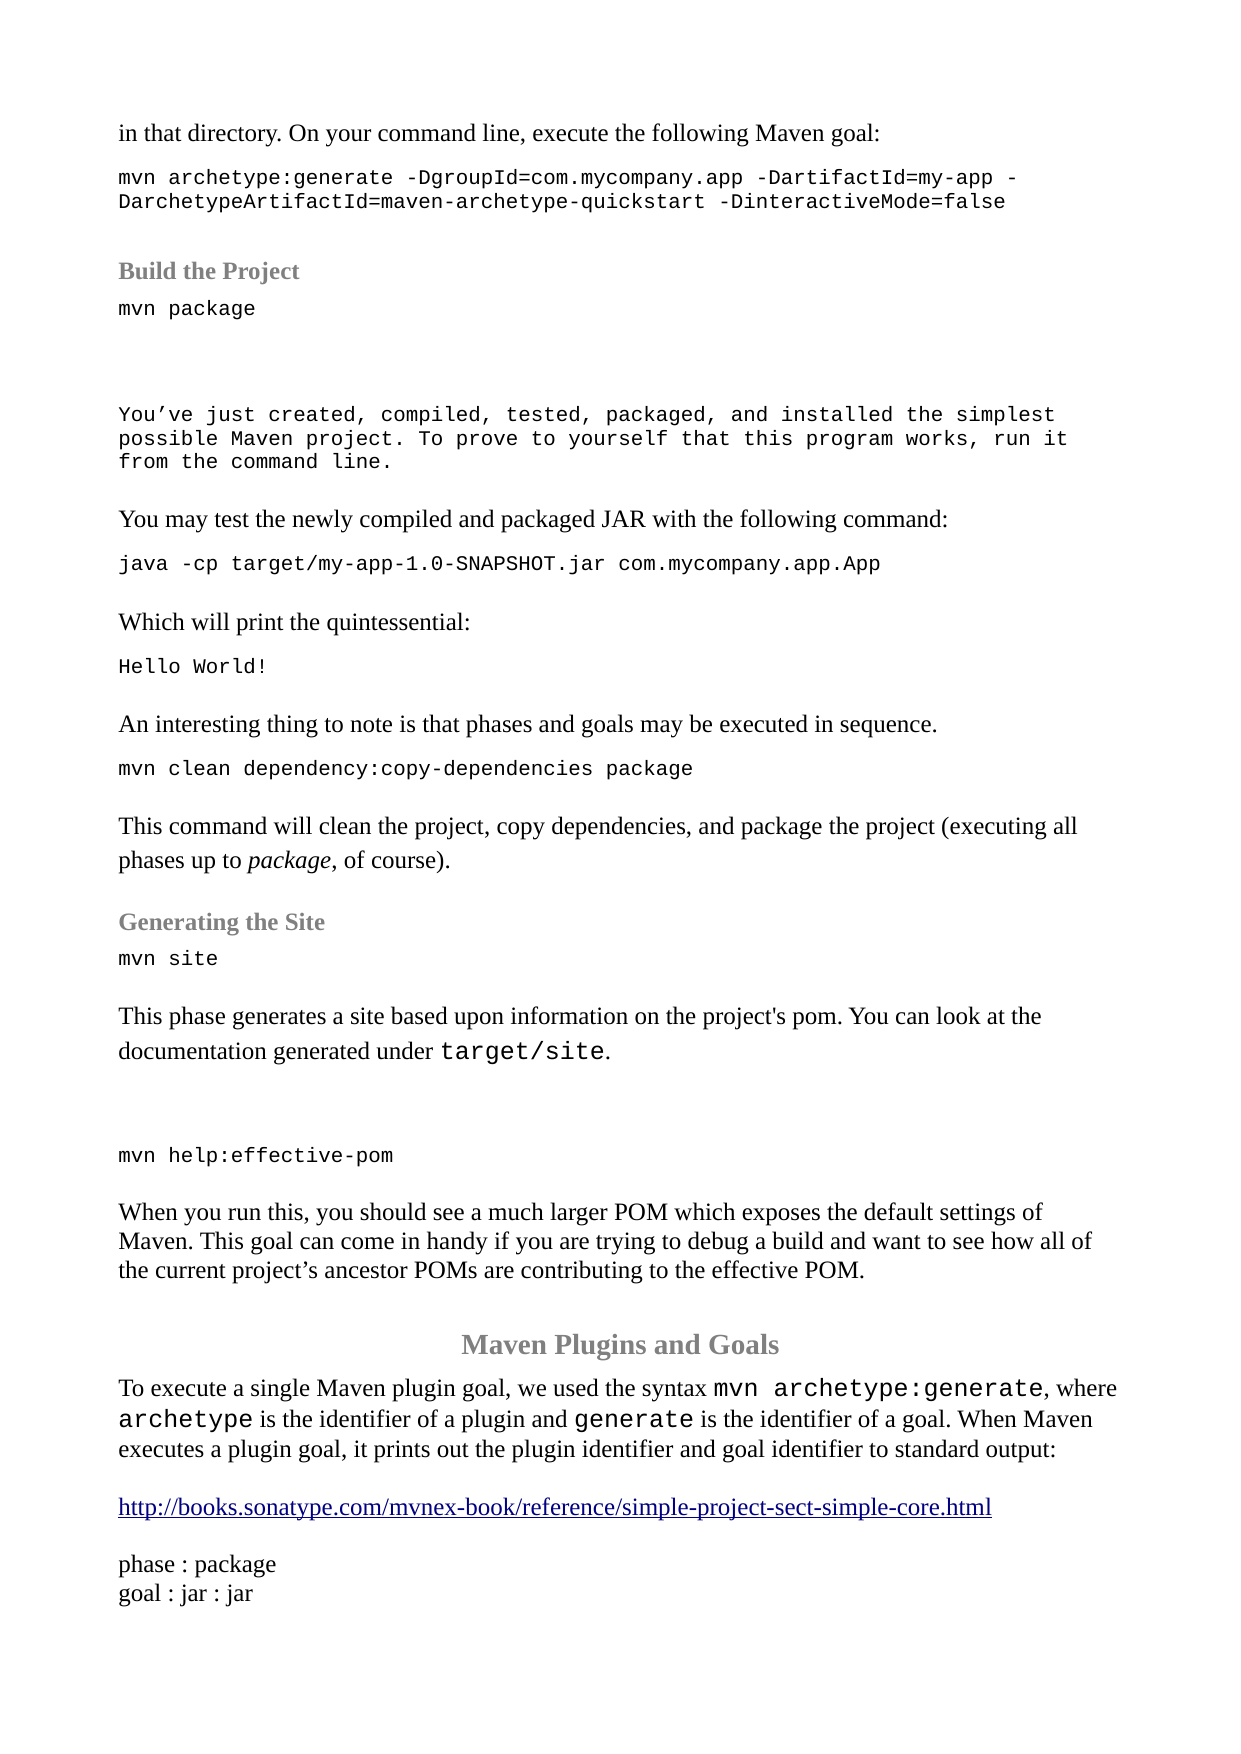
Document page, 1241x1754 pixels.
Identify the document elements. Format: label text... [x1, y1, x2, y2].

text This command will clean the project, copy dependencies, and package the project (executing all phases up to package, of course). [118, 811, 1122, 874]
text Which will print the quintessential: [118, 607, 1122, 635]
text in that directory. On your command line, execute the following Maven goal: [118, 118, 1122, 147]
text Hello World! [118, 656, 1122, 679]
text mvn archetype:generate -DgroupId=com.mycompany.app -DartifactId=my-app -DarchetypeArtifactId=maven-archetype-quickstart -DinteractiveMode=false [118, 167, 1122, 214]
text mvn clean dependency:copy-dependencies package [118, 758, 1122, 781]
text goal : jar : jar [118, 1578, 1122, 1607]
text java -cp target/my-app-1.0-SNAPSHOT.jar com.mycompany.app.App [118, 553, 1122, 577]
text http://books.sonatype.com/mvnex-book/reference/simple-project-sect-simple-core.html [118, 1492, 1122, 1521]
subtitle Maven Plugins and Goals [118, 1327, 1122, 1360]
text When you run this, you should see a much larger POM which exposes the default settings of Maven. This goal can come in handy if you are trying to debug a build and want to see how all of the current project’s ancestor POMs are contributing to the effective POM. [118, 1197, 1122, 1283]
text mvn help:effective-pom [118, 1145, 1122, 1168]
subtitle Build the Project [118, 256, 1122, 285]
text phase : package [118, 1549, 1122, 1578]
text mvn package [118, 298, 1122, 321]
text This phase generates a site based upon information on the project's pom. You can look at the documentation generated under target/site. [118, 1001, 1122, 1067]
text You may test the newly compiled and packaged JAR with the following command: [118, 504, 1122, 533]
subtitle Generating the Site [118, 907, 1122, 936]
text mvn site [118, 948, 1122, 972]
text To execute a single Maven plugin goal, we used the syntax mvn archetype:generate, where archetype is the identifier of a plugin and generate is the identifier of a goal. When Maven executes a plugin goal, it prints out the plugin identifier and goal identifier to standard output: [118, 1373, 1122, 1463]
text You’ve just created, compiled, tested, packaged, and installed the simplest possible Maven project. To prove to yourself that this program works, run it from the command line. [118, 404, 1122, 475]
text An interesting thing to note is that phases and goals may be executed in sequence. [118, 709, 1122, 737]
